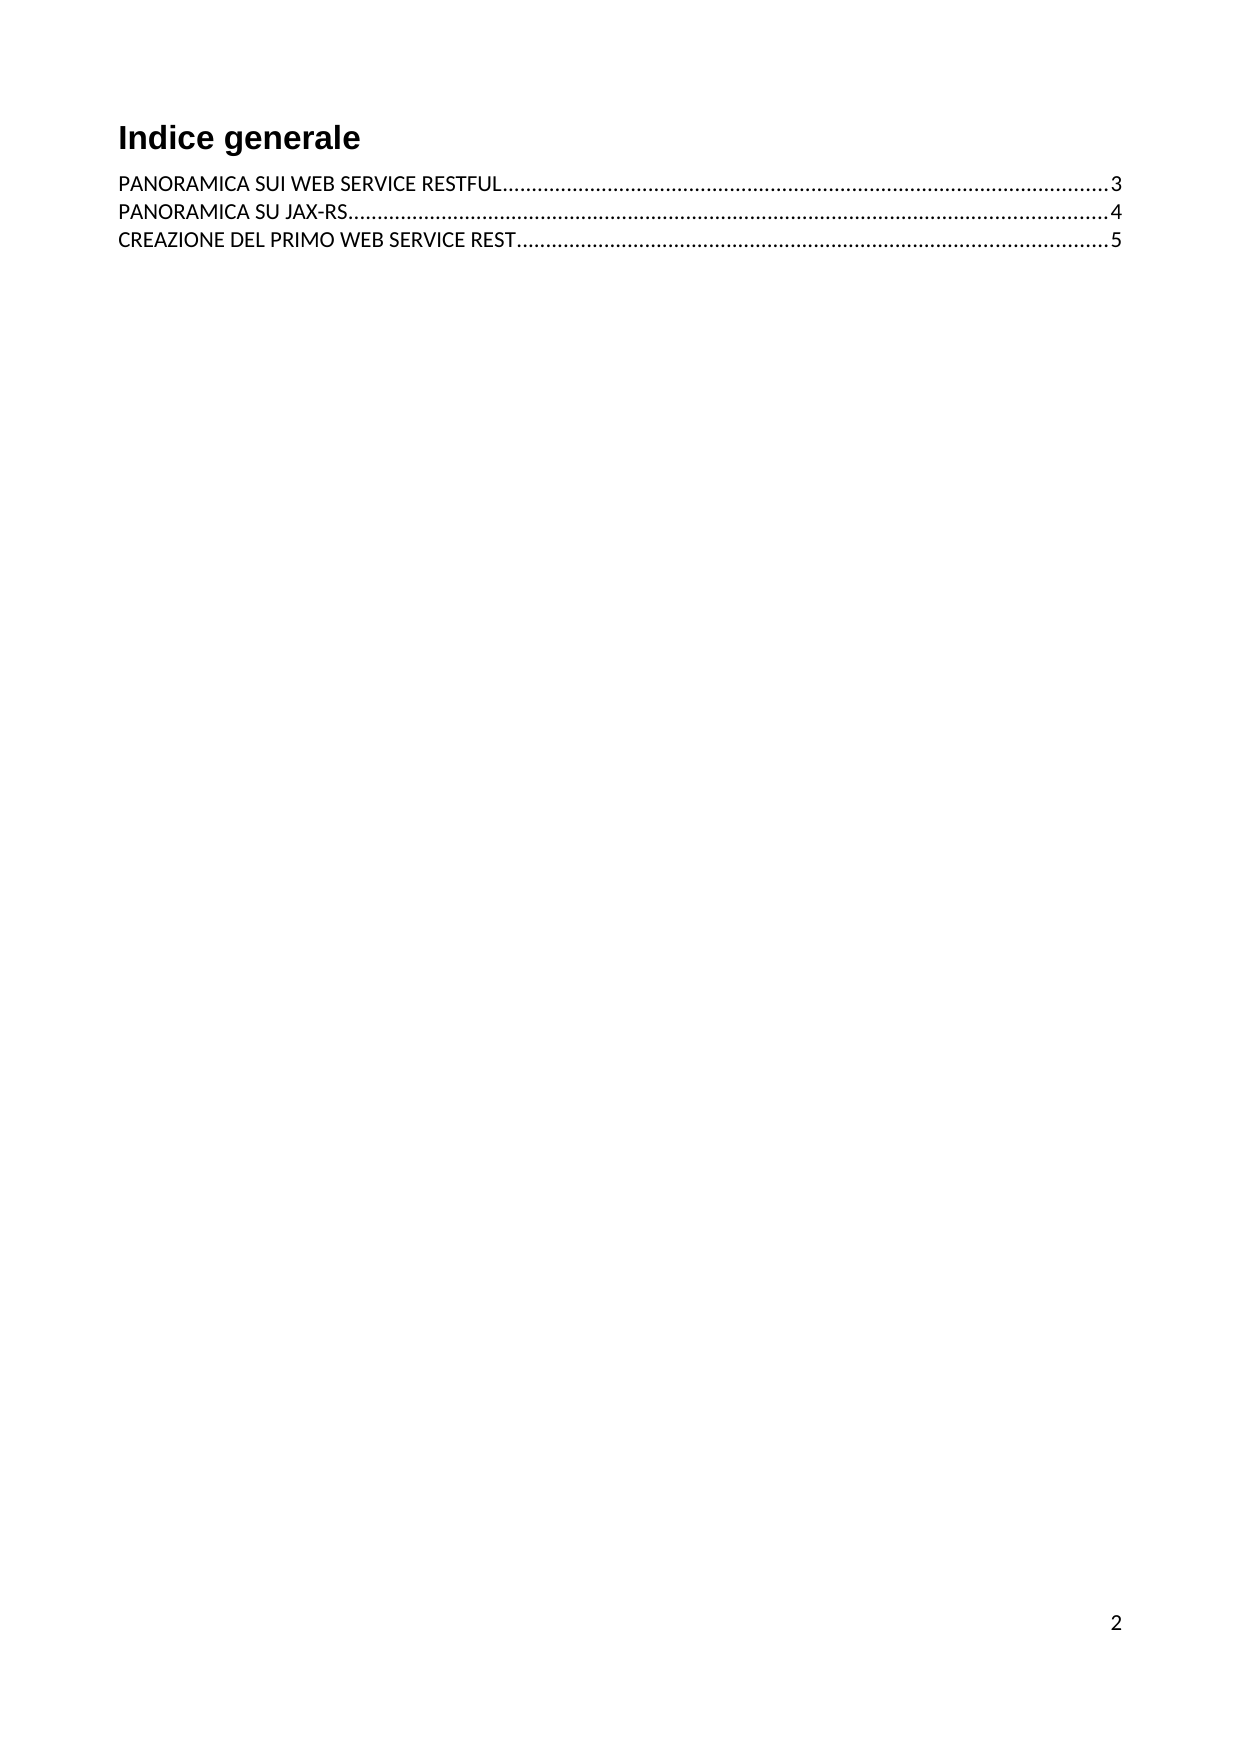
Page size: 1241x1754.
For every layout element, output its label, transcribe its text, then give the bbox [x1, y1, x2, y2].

text PANORAMICA SUI WEB SERVICE RESTFUL 3 [118, 169, 1122, 197]
text CREAZIONE DEL PRIMO WEB SERVICE REST 5 [118, 225, 1122, 253]
subtitle Indice generale [118, 118, 1122, 157]
text PANORAMICA SU JAX-RS 4 [118, 197, 1122, 225]
